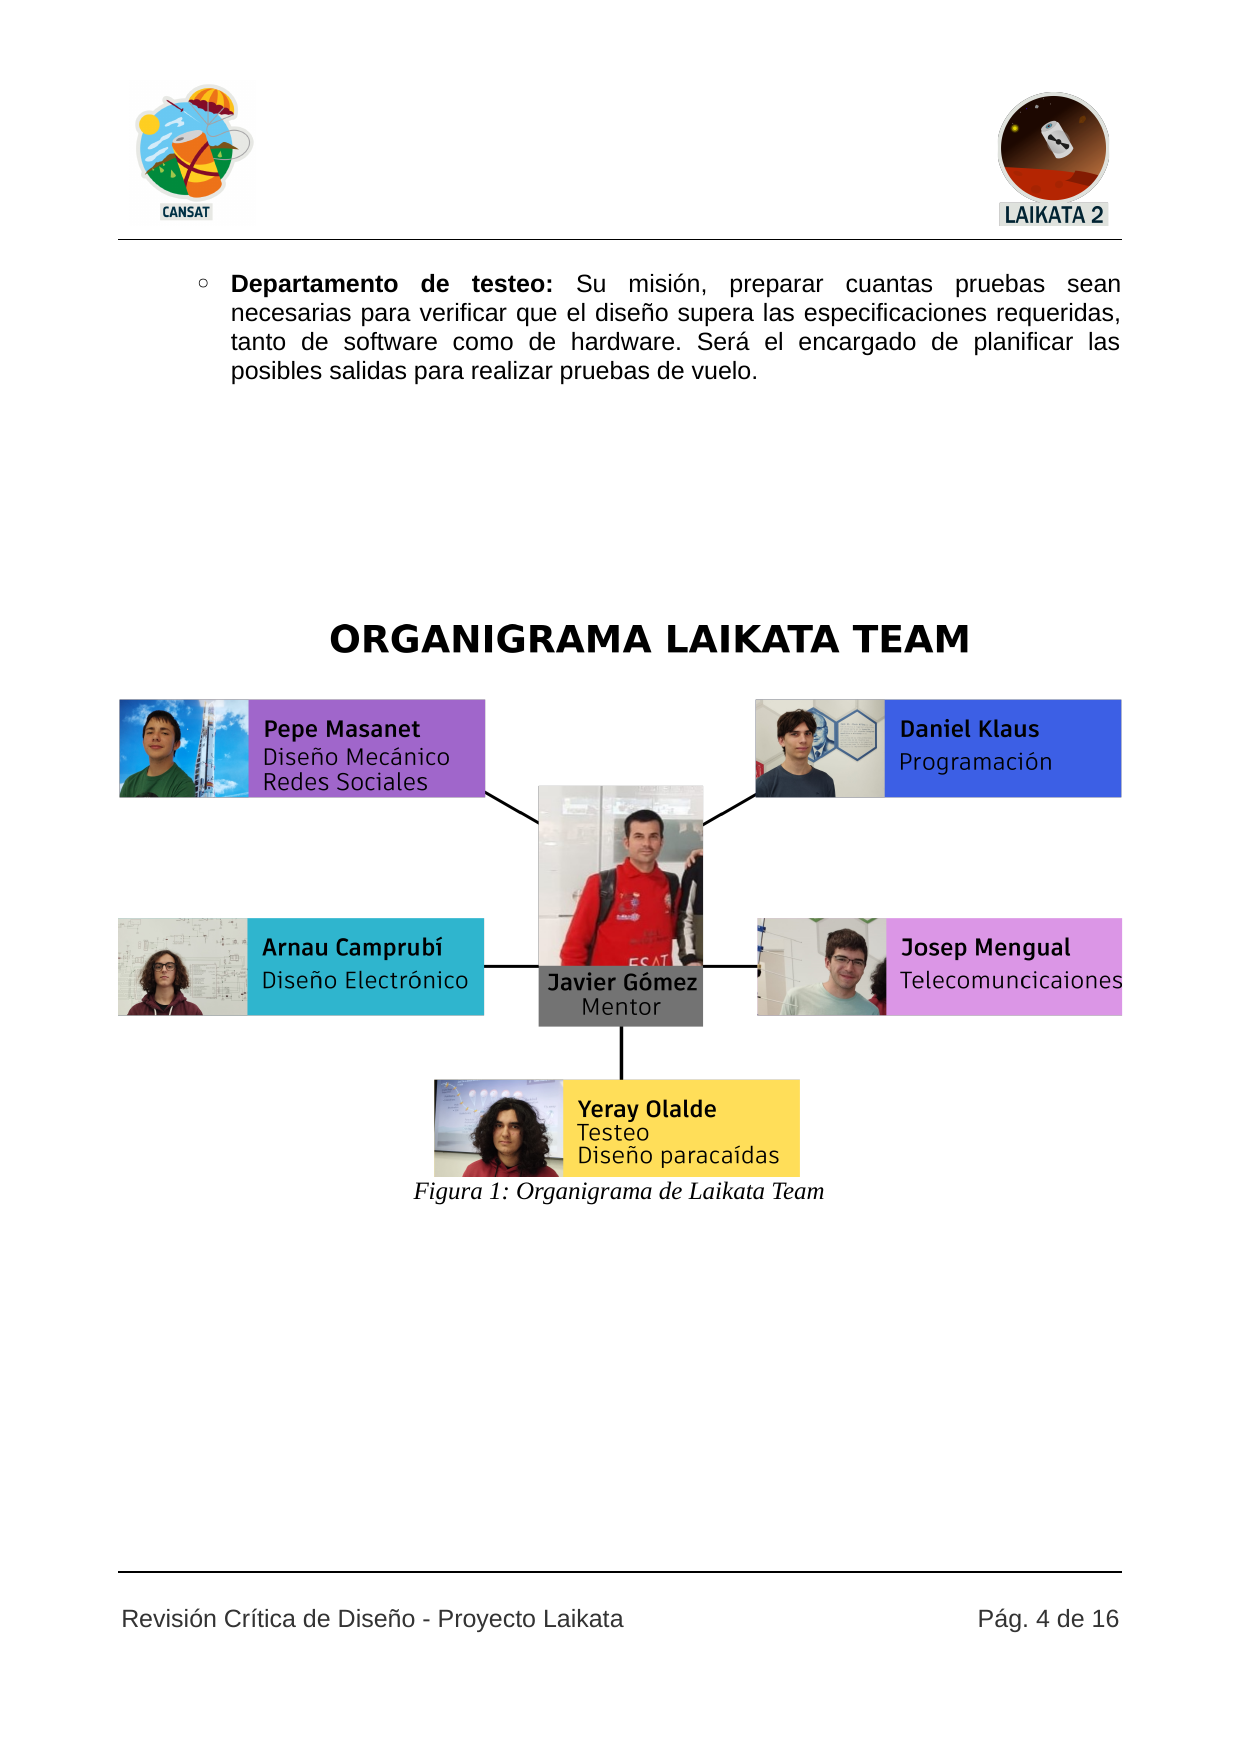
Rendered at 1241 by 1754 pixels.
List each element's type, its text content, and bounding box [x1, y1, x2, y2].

picture [997, 92, 1110, 226]
picture [128, 80, 257, 226]
list Figura 1: Organigrama de Laikata Team [118, 1177, 1122, 1205]
list Departamento de testeo: Su misión, preparar cuantas pruebas sean necesarias para verificar que el diseño supera las especificaciones requeridas, tanto de software como de hardware. Será el encargado de planificar las posibles salidas para realizar pruebas de vuelo. [193, 269, 1122, 384]
picture [118, 624, 1123, 1177]
